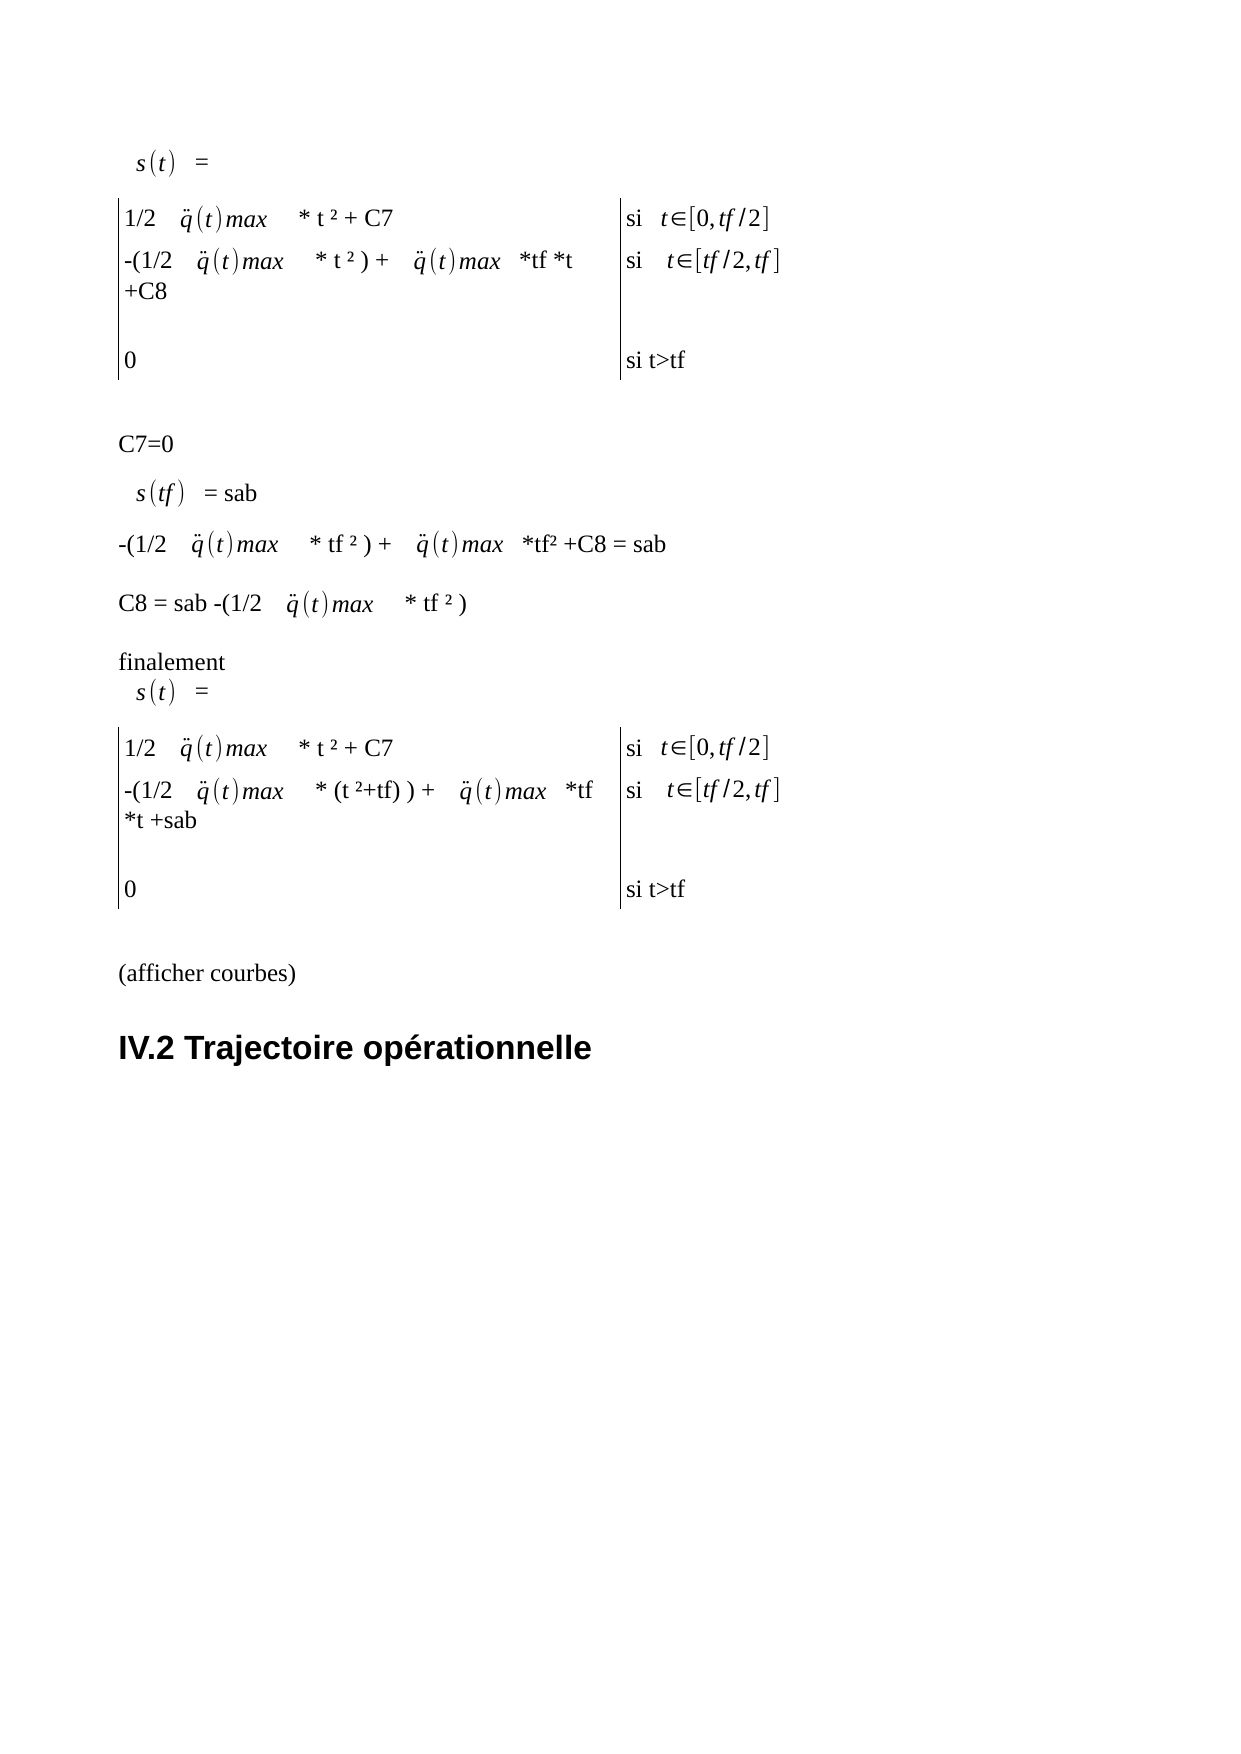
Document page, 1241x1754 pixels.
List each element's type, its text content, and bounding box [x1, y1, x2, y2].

text = sab [118, 478, 1122, 508]
subtitle IV.2 Trajectoire opérationnelle [118, 1028, 1122, 1067]
text C7=0 [118, 429, 1122, 457]
table_cell si [621, 769, 1122, 869]
text C8 = sab -(1/2 * tf ² ) [118, 588, 1122, 619]
text finalement [118, 647, 1122, 676]
table_cell -(1/2 * (t ²+tf) ) + *tf *t +sab [119, 769, 620, 869]
table_header 1/2 * t ² + C7 [119, 727, 620, 769]
table_cell si t>tf [621, 869, 1122, 909]
table_cell si [621, 240, 1122, 339]
text (afficher courbes) [118, 958, 1122, 987]
text = [118, 676, 1122, 707]
text -(1/2 * tf ² ) + *tf² +C8 = sab [118, 529, 1122, 559]
table_header si [621, 198, 1122, 240]
text = [118, 147, 1122, 177]
table_cell si t>tf [621, 340, 1122, 380]
table_header si [621, 727, 1122, 769]
table_cell 0 [119, 869, 620, 909]
table_header 1/2 * t ² + C7 [119, 198, 620, 240]
table_cell 0 [119, 340, 620, 380]
table_cell -(1/2 * t ² ) + *tf *t +C8 [119, 240, 620, 339]
